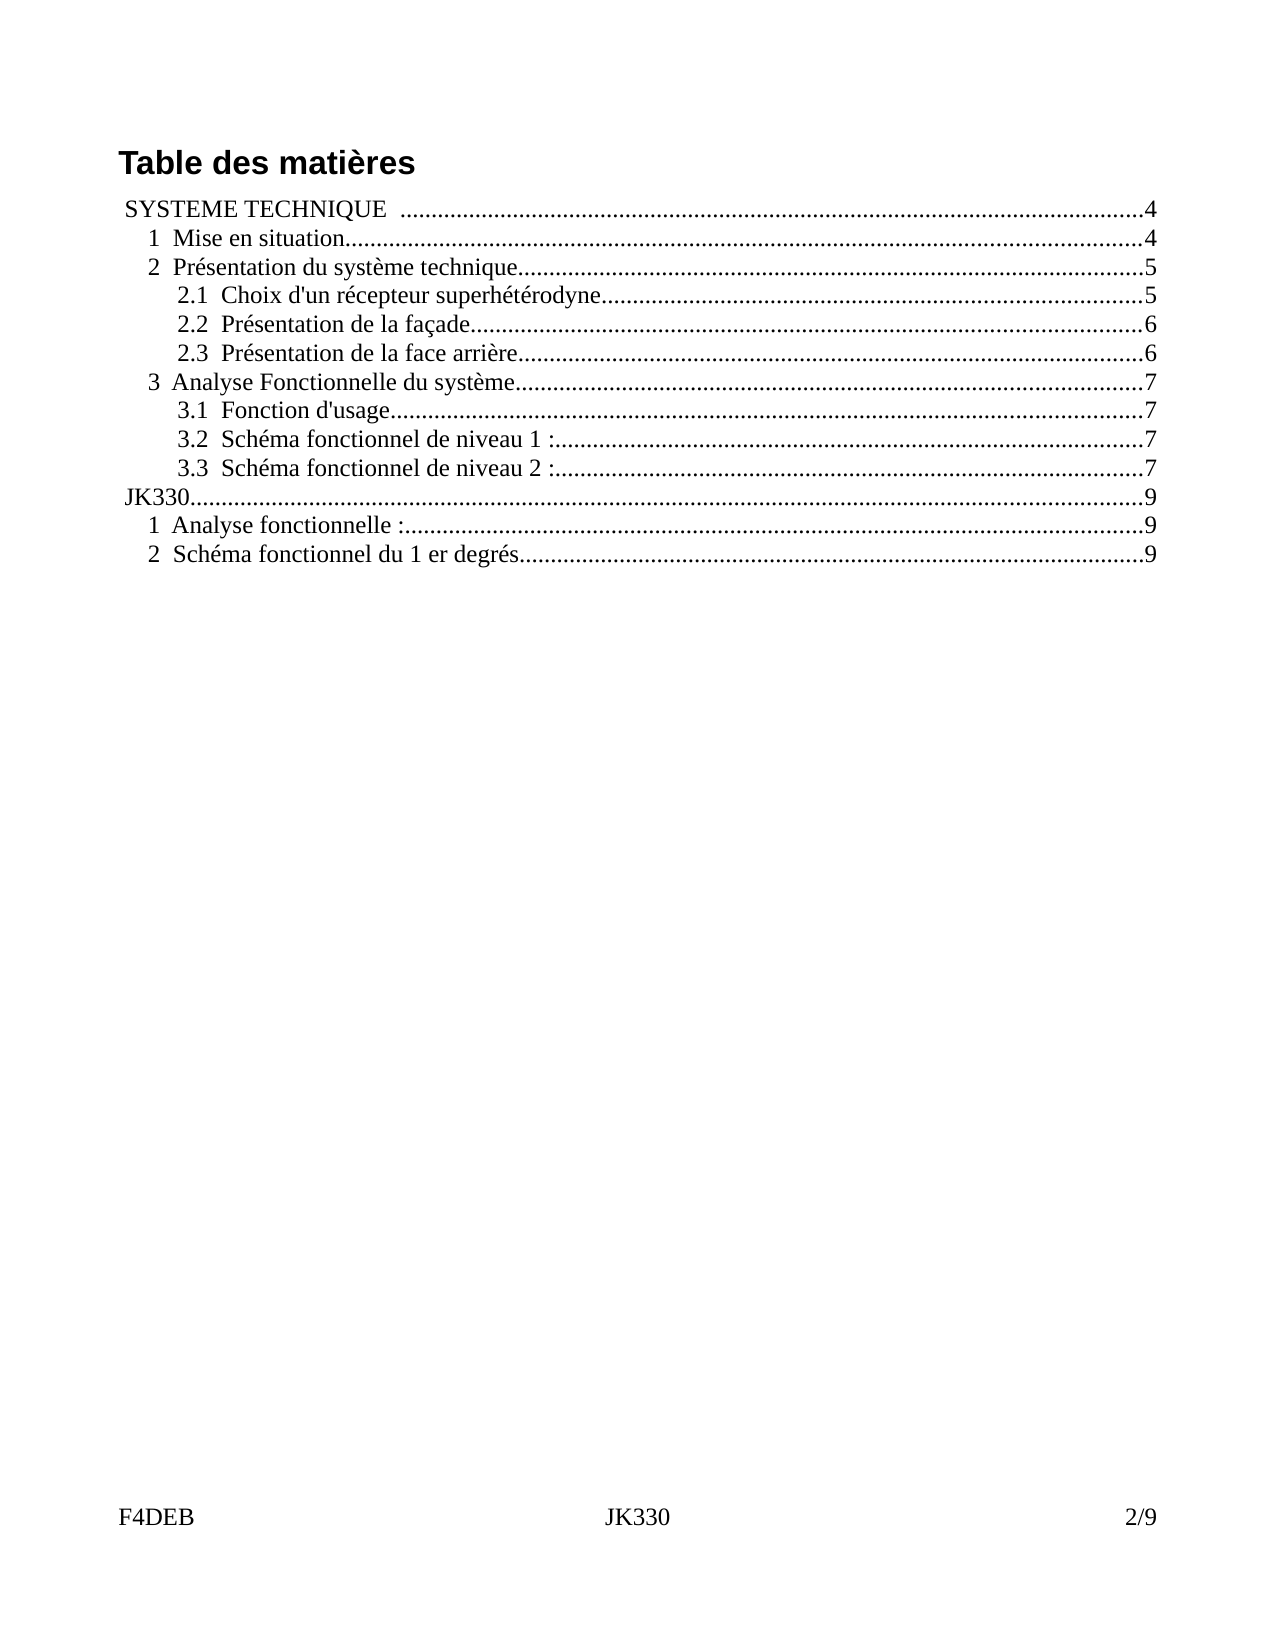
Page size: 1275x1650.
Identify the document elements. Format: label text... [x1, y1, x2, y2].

text 3.2 Schéma fonctionnel de niveau 1 : 7 [177, 424, 1157, 453]
text 2.3 Présentation de la face arrière 6 [177, 338, 1157, 367]
subtitle Table des matières [118, 143, 1157, 182]
text SYSTEME TECHNIQUE 4 [118, 194, 1157, 223]
text 2.2 Présentation de la façade 6 [177, 309, 1157, 338]
text 2 Schéma fonctionnel du 1 er degrés 9 [148, 539, 1157, 568]
text 2.1 Choix d'un récepteur superhétérodyne 5 [177, 280, 1157, 309]
text 1 Analyse fonctionnelle : 9 [148, 510, 1157, 539]
text JK330 9 [118, 482, 1157, 510]
text 1 Mise en situation 4 [148, 223, 1157, 252]
text 3 Analyse Fonctionnelle du système 7 [148, 367, 1157, 395]
text 3.3 Schéma fonctionnel de niveau 2 : 7 [177, 453, 1157, 482]
text 3.1 Fonction d'usage 7 [177, 395, 1157, 424]
text 2 Présentation du système technique 5 [148, 252, 1157, 280]
